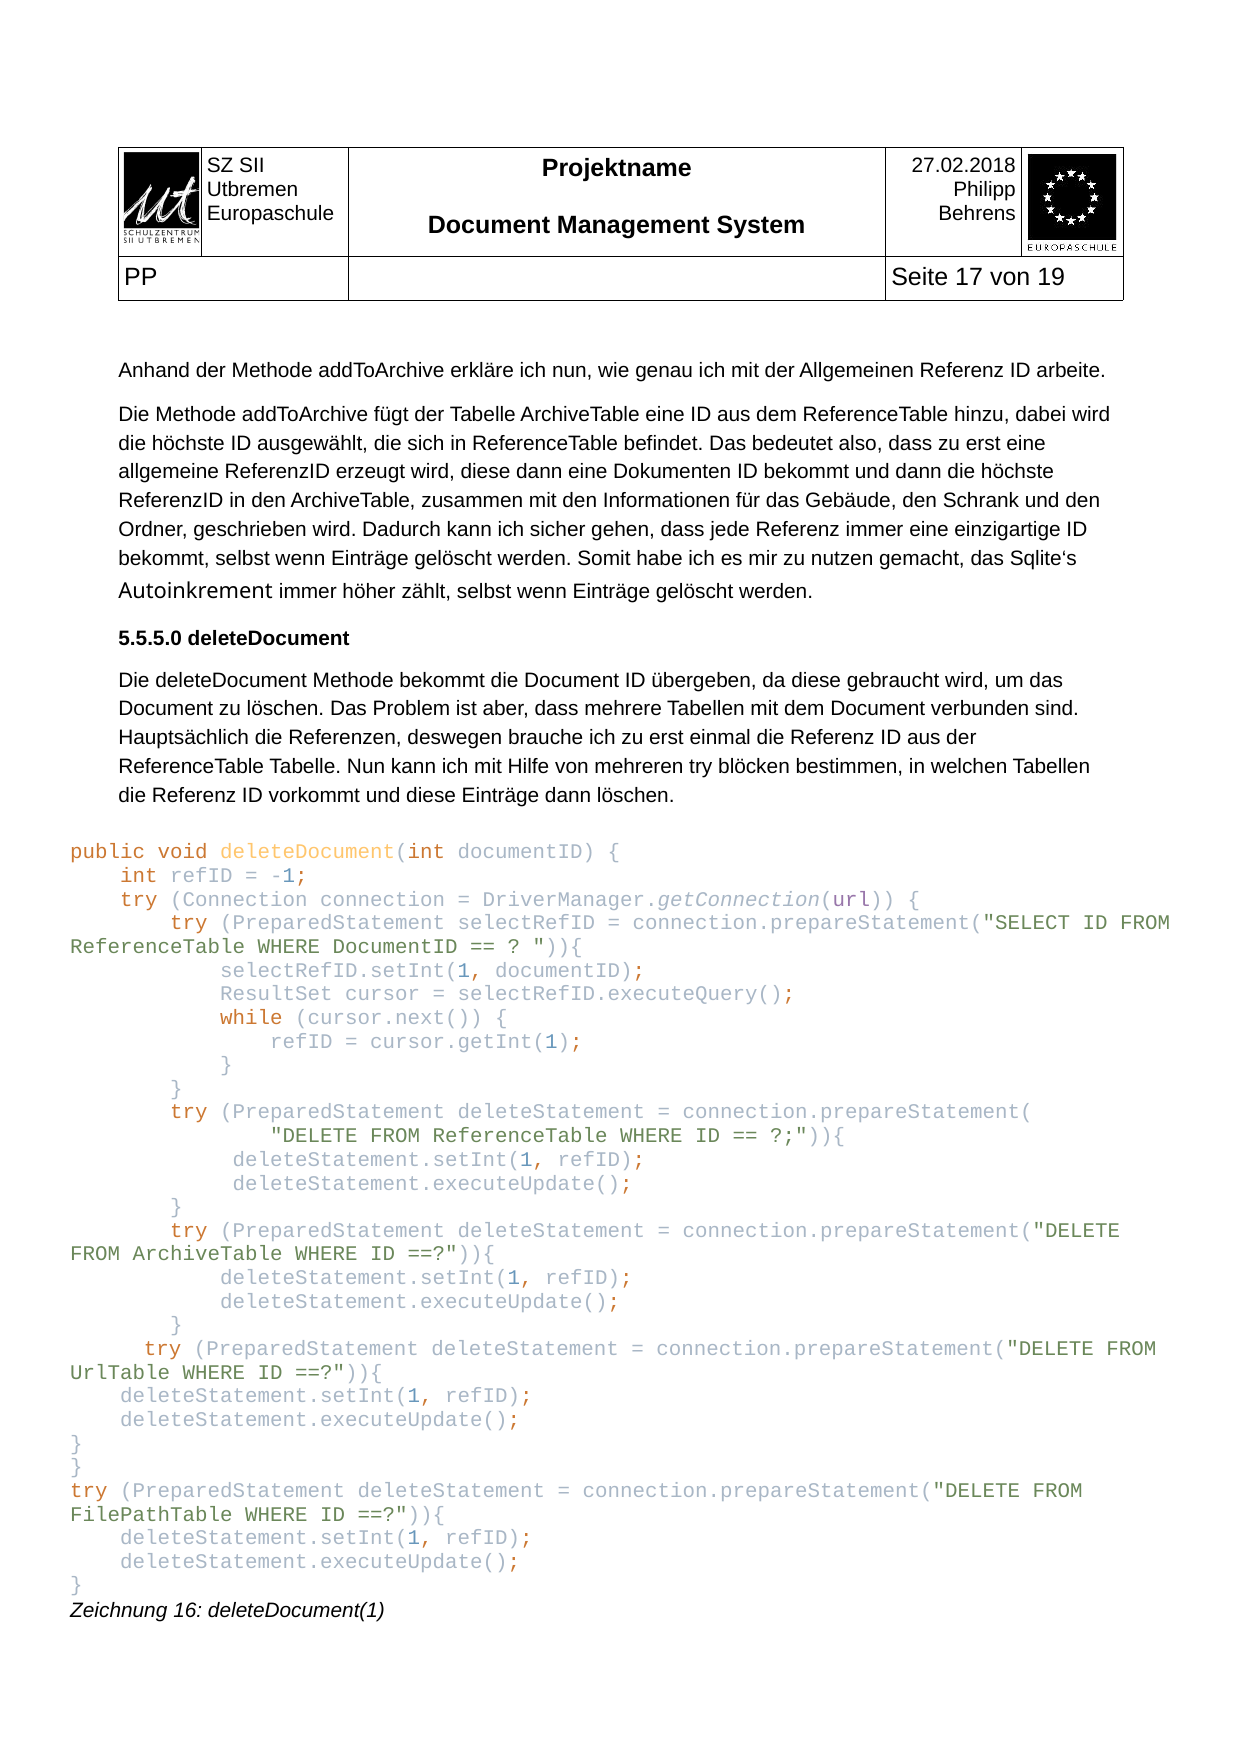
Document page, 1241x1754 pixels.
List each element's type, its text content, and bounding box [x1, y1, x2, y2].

text Anhand der Methode addToArchive erkläre ich nun, wie genau ich mit der Allgemeinen Referenz ID arbeite. [118, 358, 1122, 382]
text Die deleteDocument Methode bekommt die Document ID übergeben, da diese gebraucht wird, um das Document zu löschen. Das Problem ist aber, dass mehrere Tabellen mit dem Document verbunden sind. Hauptsächlich die Referenzen, deswegen brauche ich zu erst einmal die Referenz ID aus der ReferenceTable Tabelle. Nun kann ich mit Hilfe von mehreren try blöcken bestimmen, in welchen Tabellen die Referenz ID vorkommt und diese Einträge dann löschen. [118, 667, 1122, 806]
picture [123, 152, 200, 243]
text Zeichnung 16: deleteDocument(1) [70, 854, 1178, 1622]
text Die Methode addToArchive fügt der Tabelle ArchiveTable eine ID aus dem ReferenceTable hinzu, dabei wird die höchste ID ausgewählt, die sich in ReferenceTable befindet. Das bedeutet also, dass zu erst eine allgemeine ReferenzID erzeugt wird, diese dann eine Dokumenten ID bekommt und dann die höchste ReferenzID in den ArchiveTable, zusammen mit den Informationen für das Gebäude, den Schrank und den Ordner, geschrieben wird. Dadurch kann ich sicher gehen, dass jede Referenz immer eine einzigartige ID bekommt, selbst wenn Einträge gelöscht werden. Somit habe ich es mir zu nutzen gemacht, das Sqlite‘s Autoinkrement immer höher zählt, selbst wenn Einträge gelöscht werden. [118, 402, 1122, 605]
picture [1027, 152, 1117, 251]
subtitle 5.5.5.0 deleteDocument [118, 626, 1122, 649]
